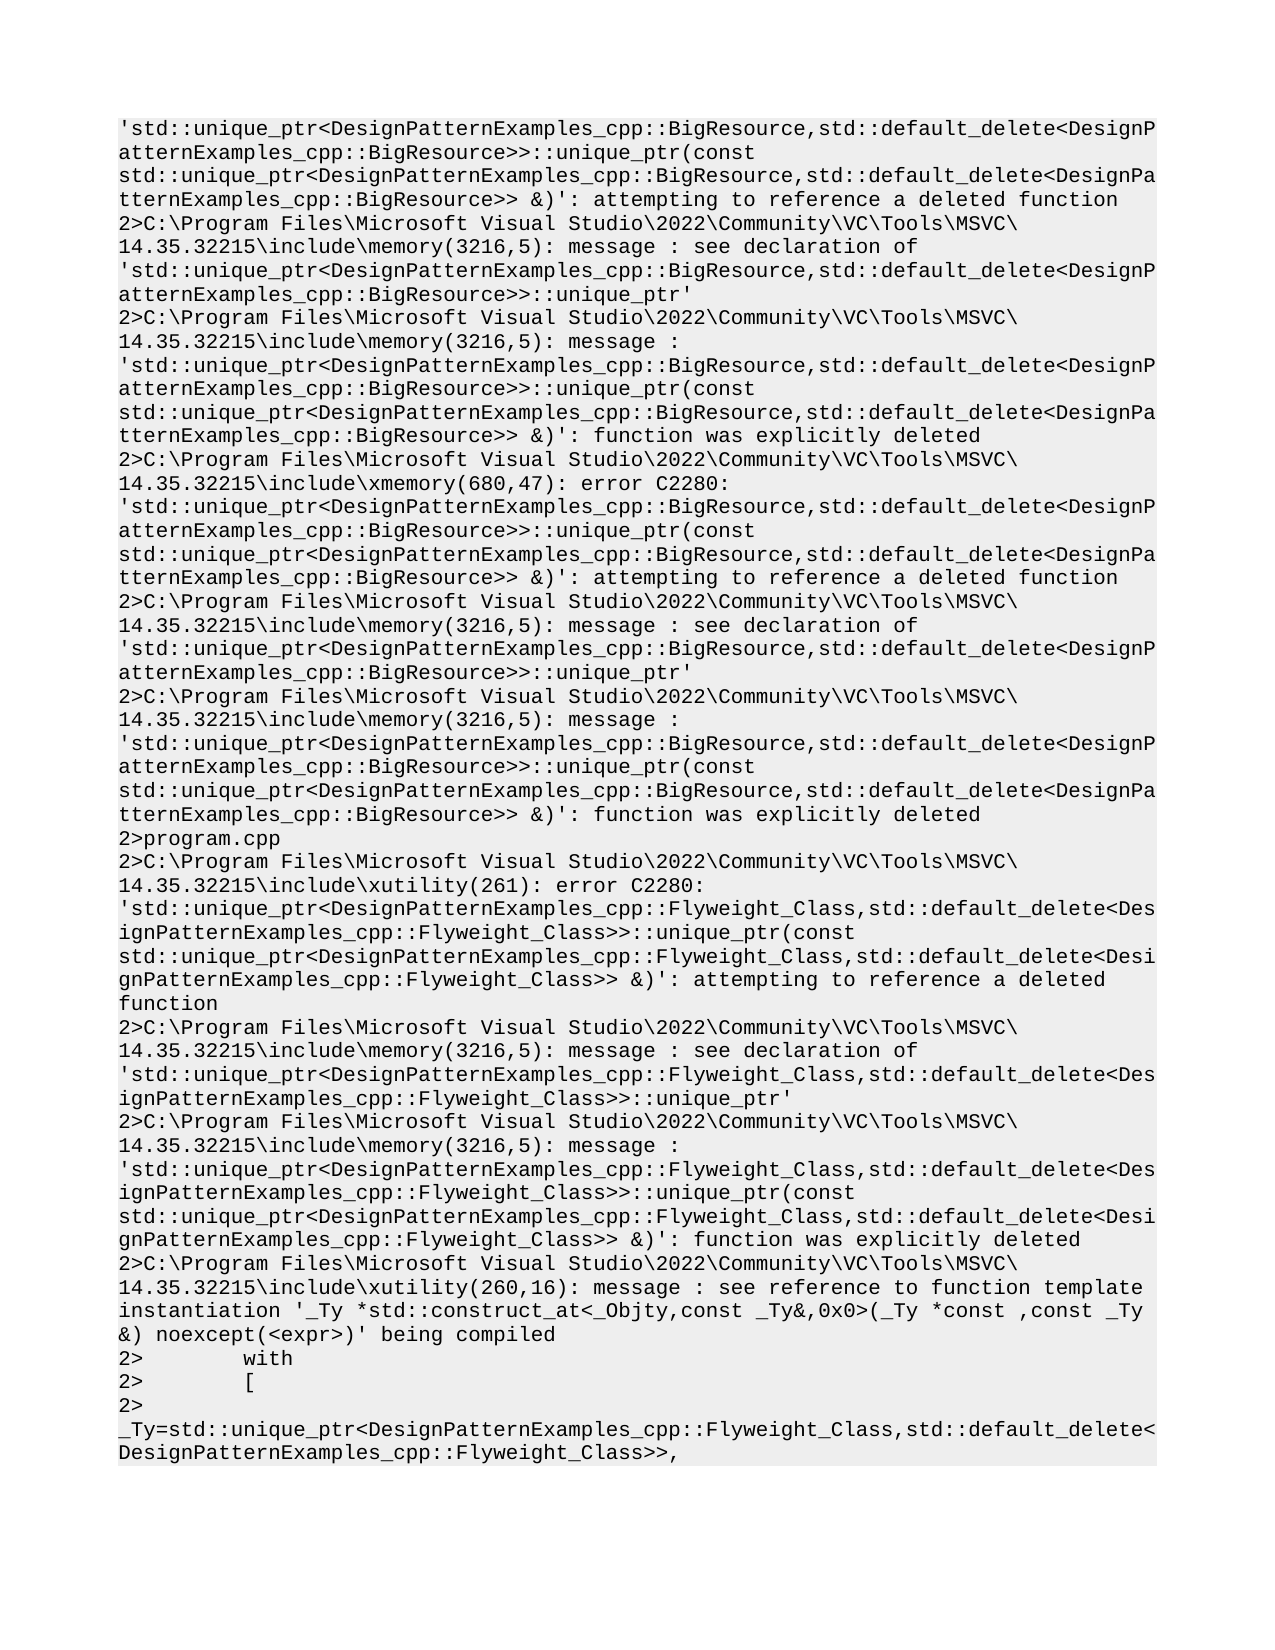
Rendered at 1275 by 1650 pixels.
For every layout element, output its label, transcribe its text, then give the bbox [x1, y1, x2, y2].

text 2>program.cpp [118, 827, 1157, 851]
text 2>C:\Program Files\Microsoft Visual Studio\2022\Community\VC\Tools\MSVC\14.35.32215\include\memory(3216,5): message : 'std::unique_ptr<DesignPatternExamples_cpp::Flyweight_Class,std::default_delete<DesignPatternExamples_cpp::Flyweight_Class>>::unique_ptr(const std::unique_ptr<DesignPatternExamples_cpp::Flyweight_Class,std::default_delete<DesignPatternExamples_cpp::Flyweight_Class>> &)': function was explicitly deleted [118, 1111, 1157, 1253]
text 2>C:\Program Files\Microsoft Visual Studio\2022\Community\VC\Tools\MSVC\14.35.32215\include\xutility(260,16): message : see reference to function template instantiation '_Ty *std::construct_at<_Objty,const _Ty&,0x0>(_Ty *const ,const _Ty &) noexcept(<expr>)' being compiled [118, 1253, 1157, 1348]
text 2>C:\Program Files\Microsoft Visual Studio\2022\Community\VC\Tools\MSVC\14.35.32215\include\memory(3216,5): message : see declaration of 'std::unique_ptr<DesignPatternExamples_cpp::BigResource,std::default_delete<DesignPatternExamples_cpp::BigResource>>::unique_ptr' [118, 591, 1157, 686]
text 'std::unique_ptr<DesignPatternExamples_cpp::BigResource,std::default_delete<DesignPatternExamples_cpp::BigResource>>::unique_ptr(const std::unique_ptr<DesignPatternExamples_cpp::BigResource,std::default_delete<DesignPatternExamples_cpp::BigResource>> &)': attempting to reference a deleted function [118, 118, 1157, 213]
text 2> _Ty=std::unique_ptr<DesignPatternExamples_cpp::Flyweight_Class,std::default_delete<DesignPatternExamples_cpp::Flyweight_Class>>, [118, 1395, 1157, 1466]
text 2> with [118, 1348, 1157, 1371]
text 2>C:\Program Files\Microsoft Visual Studio\2022\Community\VC\Tools\MSVC\14.35.32215\include\memory(3216,5): message : see declaration of 'std::unique_ptr<DesignPatternExamples_cpp::Flyweight_Class,std::default_delete<DesignPatternExamples_cpp::Flyweight_Class>>::unique_ptr' [118, 1017, 1157, 1111]
text 2>C:\Program Files\Microsoft Visual Studio\2022\Community\VC\Tools\MSVC\14.35.32215\include\memory(3216,5): message : see declaration of 'std::unique_ptr<DesignPatternExamples_cpp::BigResource,std::default_delete<DesignPatternExamples_cpp::BigResource>>::unique_ptr' [118, 213, 1157, 307]
text 2>C:\Program Files\Microsoft Visual Studio\2022\Community\VC\Tools\MSVC\14.35.32215\include\memory(3216,5): message : 'std::unique_ptr<DesignPatternExamples_cpp::BigResource,std::default_delete<DesignPatternExamples_cpp::BigResource>>::unique_ptr(const std::unique_ptr<DesignPatternExamples_cpp::BigResource,std::default_delete<DesignPatternExamples_cpp::BigResource>> &)': function was explicitly deleted [118, 686, 1157, 827]
text 2> [ [118, 1371, 1157, 1395]
text 2>C:\Program Files\Microsoft Visual Studio\2022\Community\VC\Tools\MSVC\14.35.32215\include\xutility(261): error C2280: 'std::unique_ptr<DesignPatternExamples_cpp::Flyweight_Class,std::default_delete<DesignPatternExamples_cpp::Flyweight_Class>>::unique_ptr(const std::unique_ptr<DesignPatternExamples_cpp::Flyweight_Class,std::default_delete<DesignPatternExamples_cpp::Flyweight_Class>> &)': attempting to reference a deleted function [118, 851, 1157, 1017]
text 2>C:\Program Files\Microsoft Visual Studio\2022\Community\VC\Tools\MSVC\14.35.32215\include\memory(3216,5): message : 'std::unique_ptr<DesignPatternExamples_cpp::BigResource,std::default_delete<DesignPatternExamples_cpp::BigResource>>::unique_ptr(const std::unique_ptr<DesignPatternExamples_cpp::BigResource,std::default_delete<DesignPatternExamples_cpp::BigResource>> &)': function was explicitly deleted [118, 307, 1157, 449]
text 2>C:\Program Files\Microsoft Visual Studio\2022\Community\VC\Tools\MSVC\14.35.32215\include\xmemory(680,47): error C2280: 'std::unique_ptr<DesignPatternExamples_cpp::BigResource,std::default_delete<DesignPatternExamples_cpp::BigResource>>::unique_ptr(const std::unique_ptr<DesignPatternExamples_cpp::BigResource,std::default_delete<DesignPatternExamples_cpp::BigResource>> &)': attempting to reference a deleted function [118, 449, 1157, 591]
